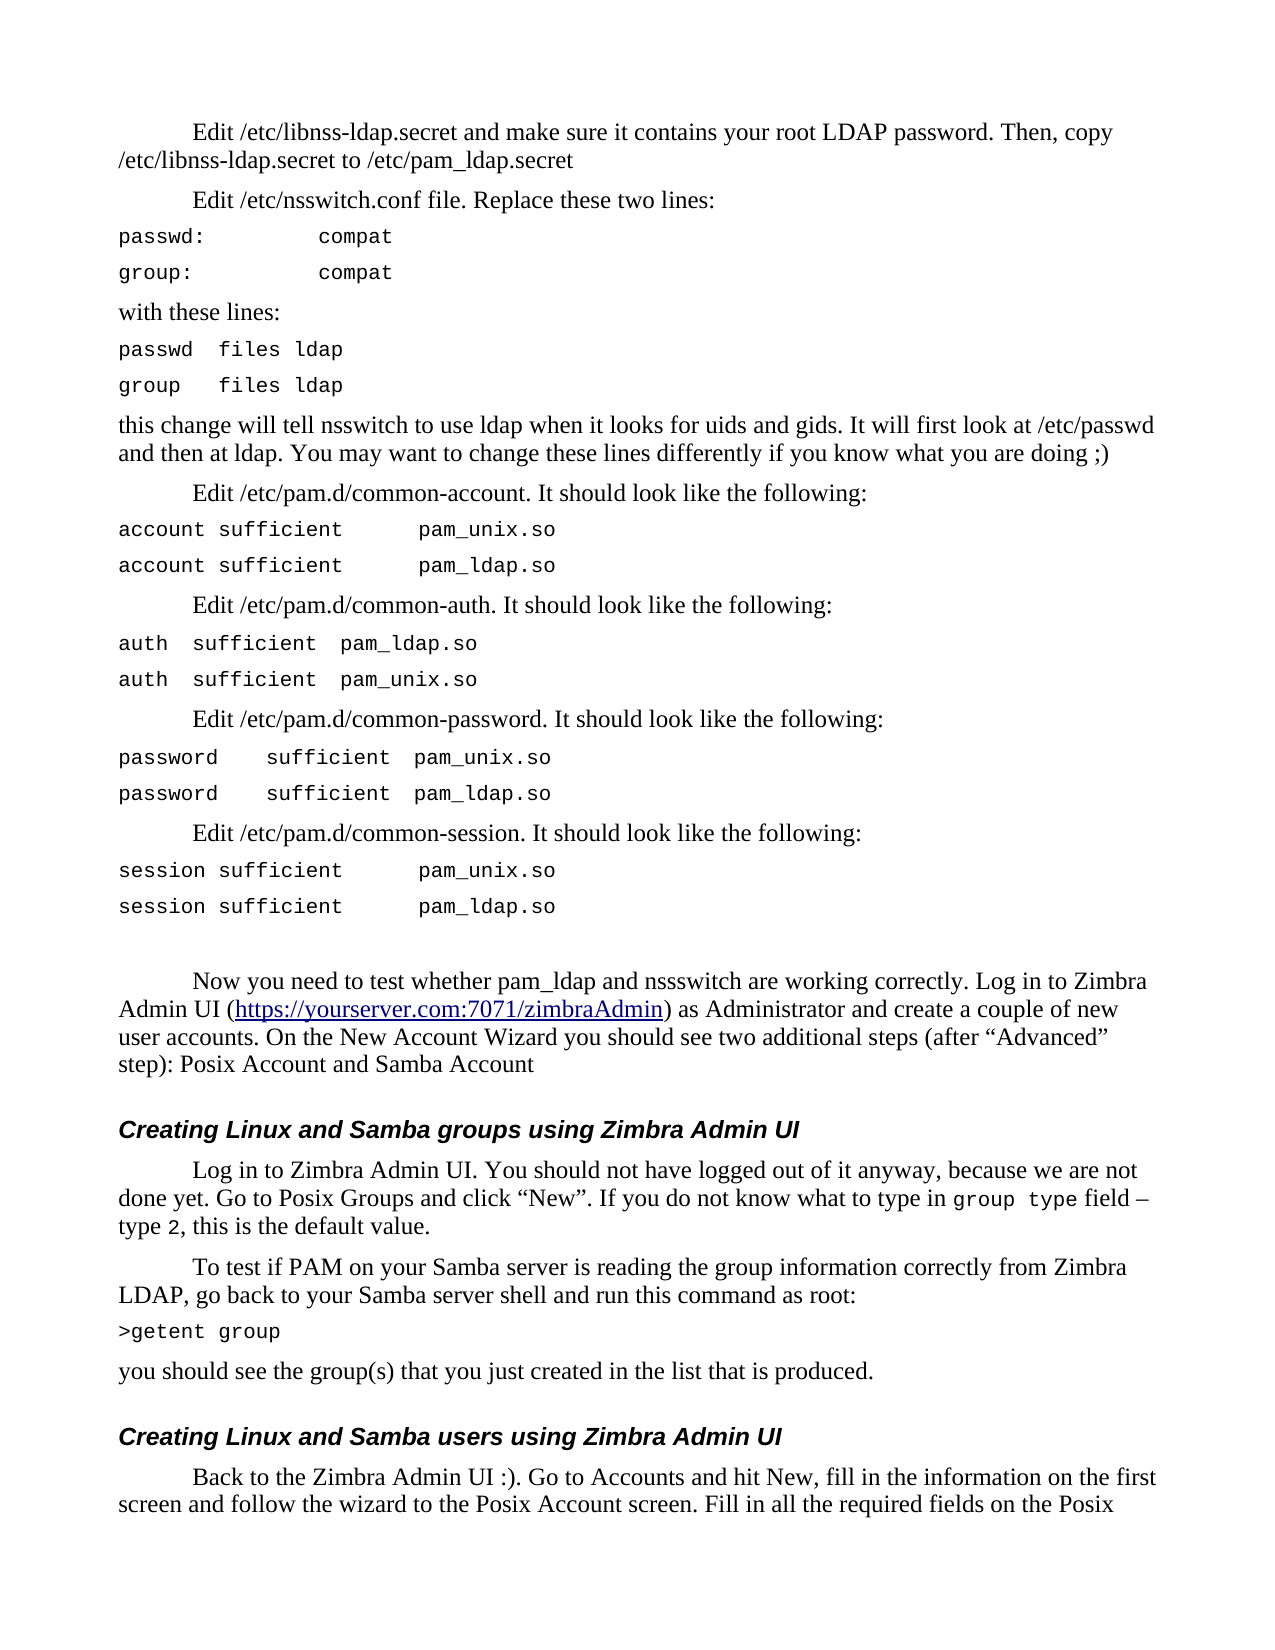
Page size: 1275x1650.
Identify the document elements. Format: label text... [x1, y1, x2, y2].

text >getent group [118, 1321, 1157, 1345]
subtitle Creating Linux and Samba groups using Zimbra Admin UI [118, 1116, 1157, 1143]
text Back to the Zimbra Admin UI :). Go to Accounts and hit New, fill in the information on the first screen and follow the wizard to the Posix Account screen. Fill in all the required fields on the Posix [118, 1463, 1157, 1518]
text account sufficient pam_unix.so [118, 519, 1157, 543]
text Edit /etc/libnss-ldap.secret and make sure it contains your root LDAP password. Then, copy /etc/libnss-ldap.secret to /etc/pam_ldap.secret [118, 118, 1157, 173]
text Now you need to test whether pam_ldap and nssswitch are working correctly. Log in to Zimbra Admin UI (https://yourserver.com:7071/zimbraAdmin) as Administrator and create a couple of new user accounts. On the New Account Wizard you should see two additional steps (after “Advanced” step): Posix Account and Samba Account [118, 967, 1157, 1078]
text Edit /etc/nsswitch.conf file. Replace these two lines: [118, 186, 1157, 214]
text group: compat [118, 262, 1157, 286]
text password sufficient pam_unix.so [118, 747, 1157, 771]
text you should see the group(s) that you just created in the list that is produced. [118, 1357, 1157, 1385]
text group files ldap [118, 375, 1157, 398]
text account sufficient pam_ldap.so [118, 555, 1157, 579]
text To test if PAM on your Samba server is reading the group information correctly from Zimbra LDAP, go back to your Samba server shell and run this command as root: [118, 1253, 1157, 1309]
text auth sufficient pam_unix.so [118, 669, 1157, 692]
text Edit /etc/pam.d/common-password. It should look like the following: [118, 705, 1157, 734]
text Edit /etc/pam.d/common-auth. It should look like the following: [118, 591, 1157, 620]
text passwd: compat [118, 226, 1157, 250]
text with these lines: [118, 298, 1157, 326]
text passwd files ldap [118, 339, 1157, 362]
text password sufficient pam_ldap.so [118, 783, 1157, 807]
subtitle Creating Linux and Samba users using Zimbra Admin UI [118, 1423, 1157, 1450]
text session sufficient pam_ldap.so [118, 896, 1157, 919]
text session sufficient pam_unix.so [118, 859, 1157, 883]
text this change will tell nsswitch to use ldap when it looks for uids and gids. It will first look at /etc/passwd and then at ldap. You may want to change these lines differently if you know what you are doing ;) [118, 411, 1157, 466]
text Log in to Zimbra Admin UI. You should not have logged out of it anyway, because we are not done yet. Go to Posix Groups and click “New”. If you do not know what to type in group type field – type 2, this is the default value. [118, 1156, 1157, 1241]
text auth sufficient pam_ldap.so [118, 632, 1157, 656]
text Edit /etc/pam.d/common-account. It should look like the following: [118, 479, 1157, 507]
text Edit /etc/pam.d/common-session. It should look like the following: [118, 819, 1157, 847]
